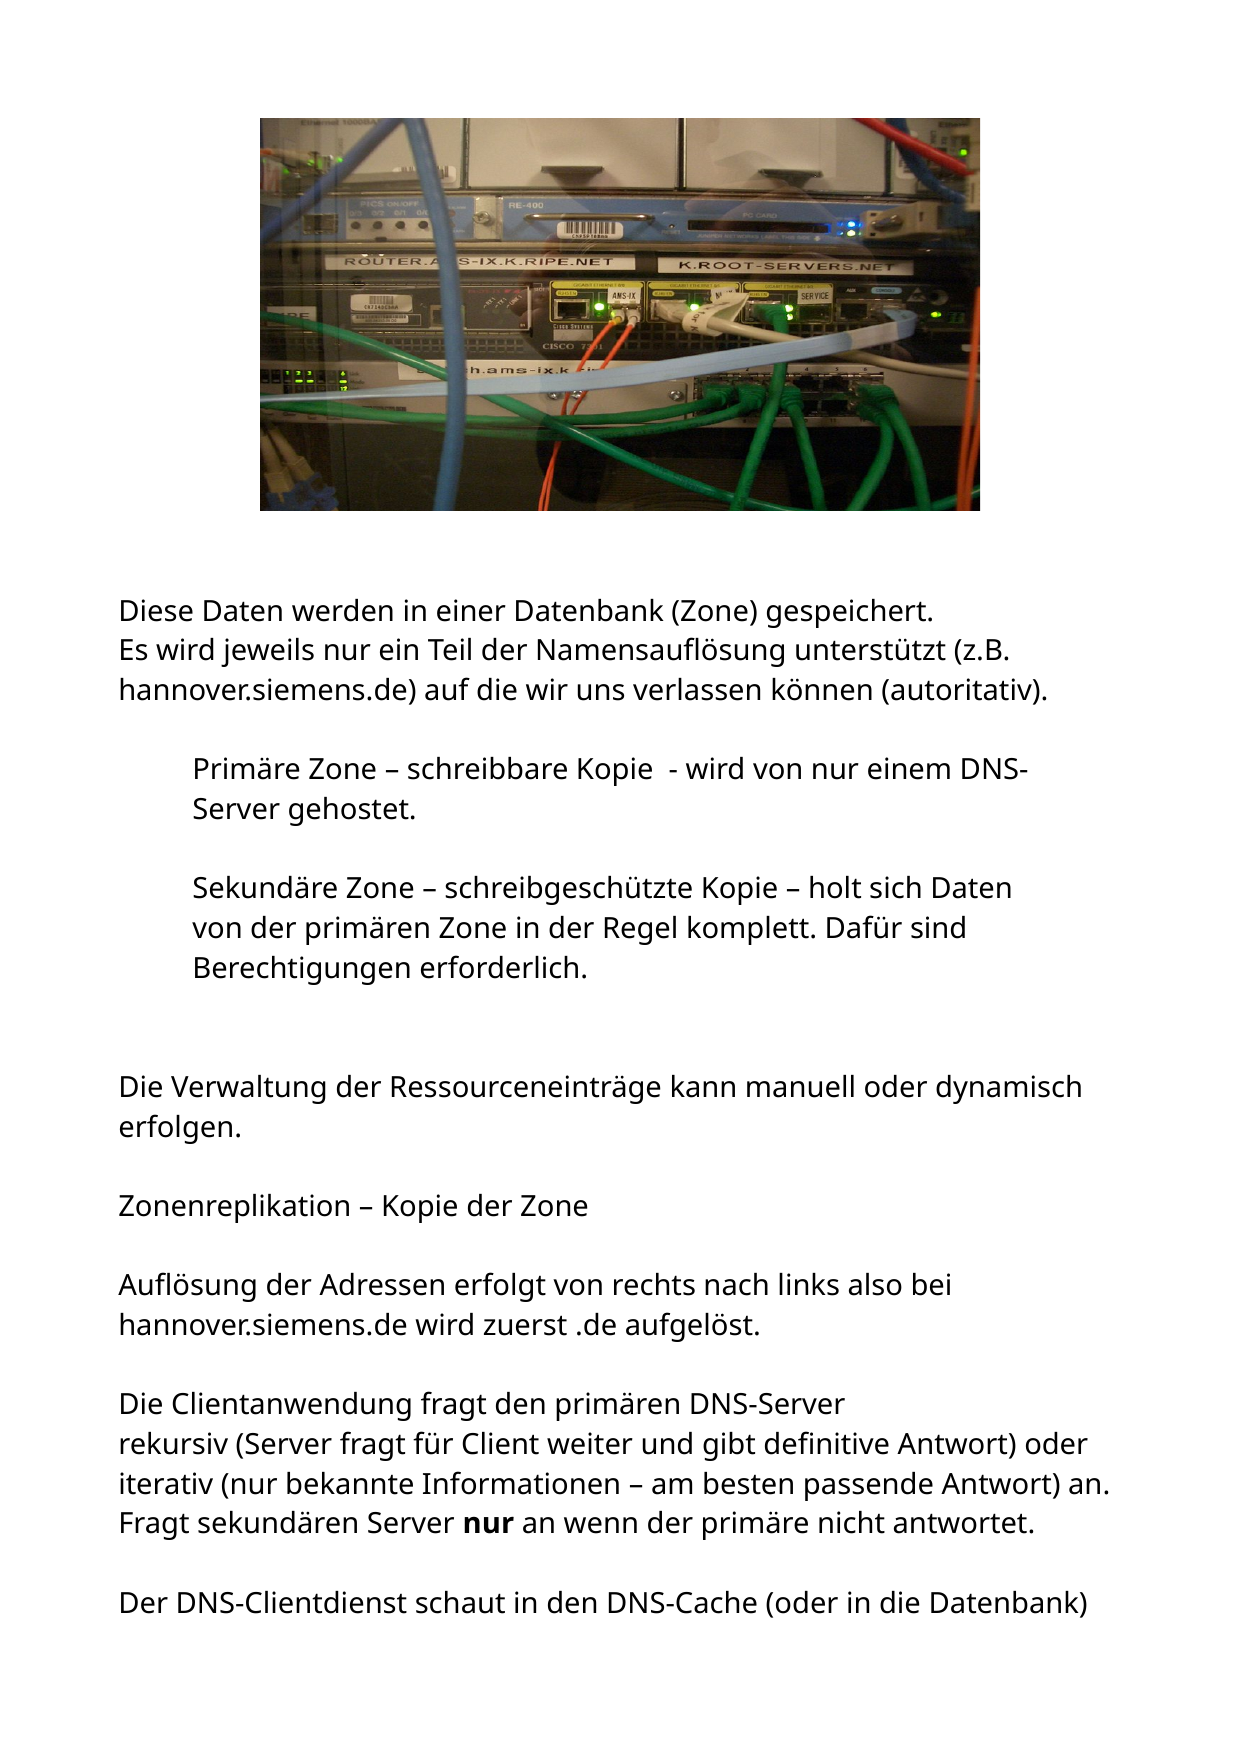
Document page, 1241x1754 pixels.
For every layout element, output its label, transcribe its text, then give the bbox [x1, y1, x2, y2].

text Diese Daten werden in einer Datenbank (Zone) gespeichert. Es wird jeweils nur ein Teil der Namensauflösung unterstützt (z.B. hannover.siemens.de) auf die wir uns verlassen können (autoritativ). Primäre Zone – schreibbare Kopie - wird von nur einem DNS- Server gehostet. Sekundäre Zone – schreibgeschützte Kopie – holt sich Daten von der primären Zone in der Regel komplett. Dafür sind Berechtigungen erforderlich. Die Verwaltung der Ressourceneinträge kann manuell oder dynamisch erfolgen. Zonenreplikation – Kopie der Zone Auflösung der Adressen erfolgt von rechts nach links also bei hannover.siemens.de wird zuerst .de aufgelöst. Die Clientanwendung fragt den primären DNS-Server rekursiv (Server fragt für Client weiter und gibt definitive Antwort) oder iterativ (nur bekannte Informationen – am besten passende Antwort) an. Fragt sekundären Server nur an wenn der primäre nicht antwortet. Der DNS-Clientdienst schaut in den DNS-Cache (oder in die Datenbank) [118, 550, 1122, 1622]
picture [260, 118, 981, 511]
